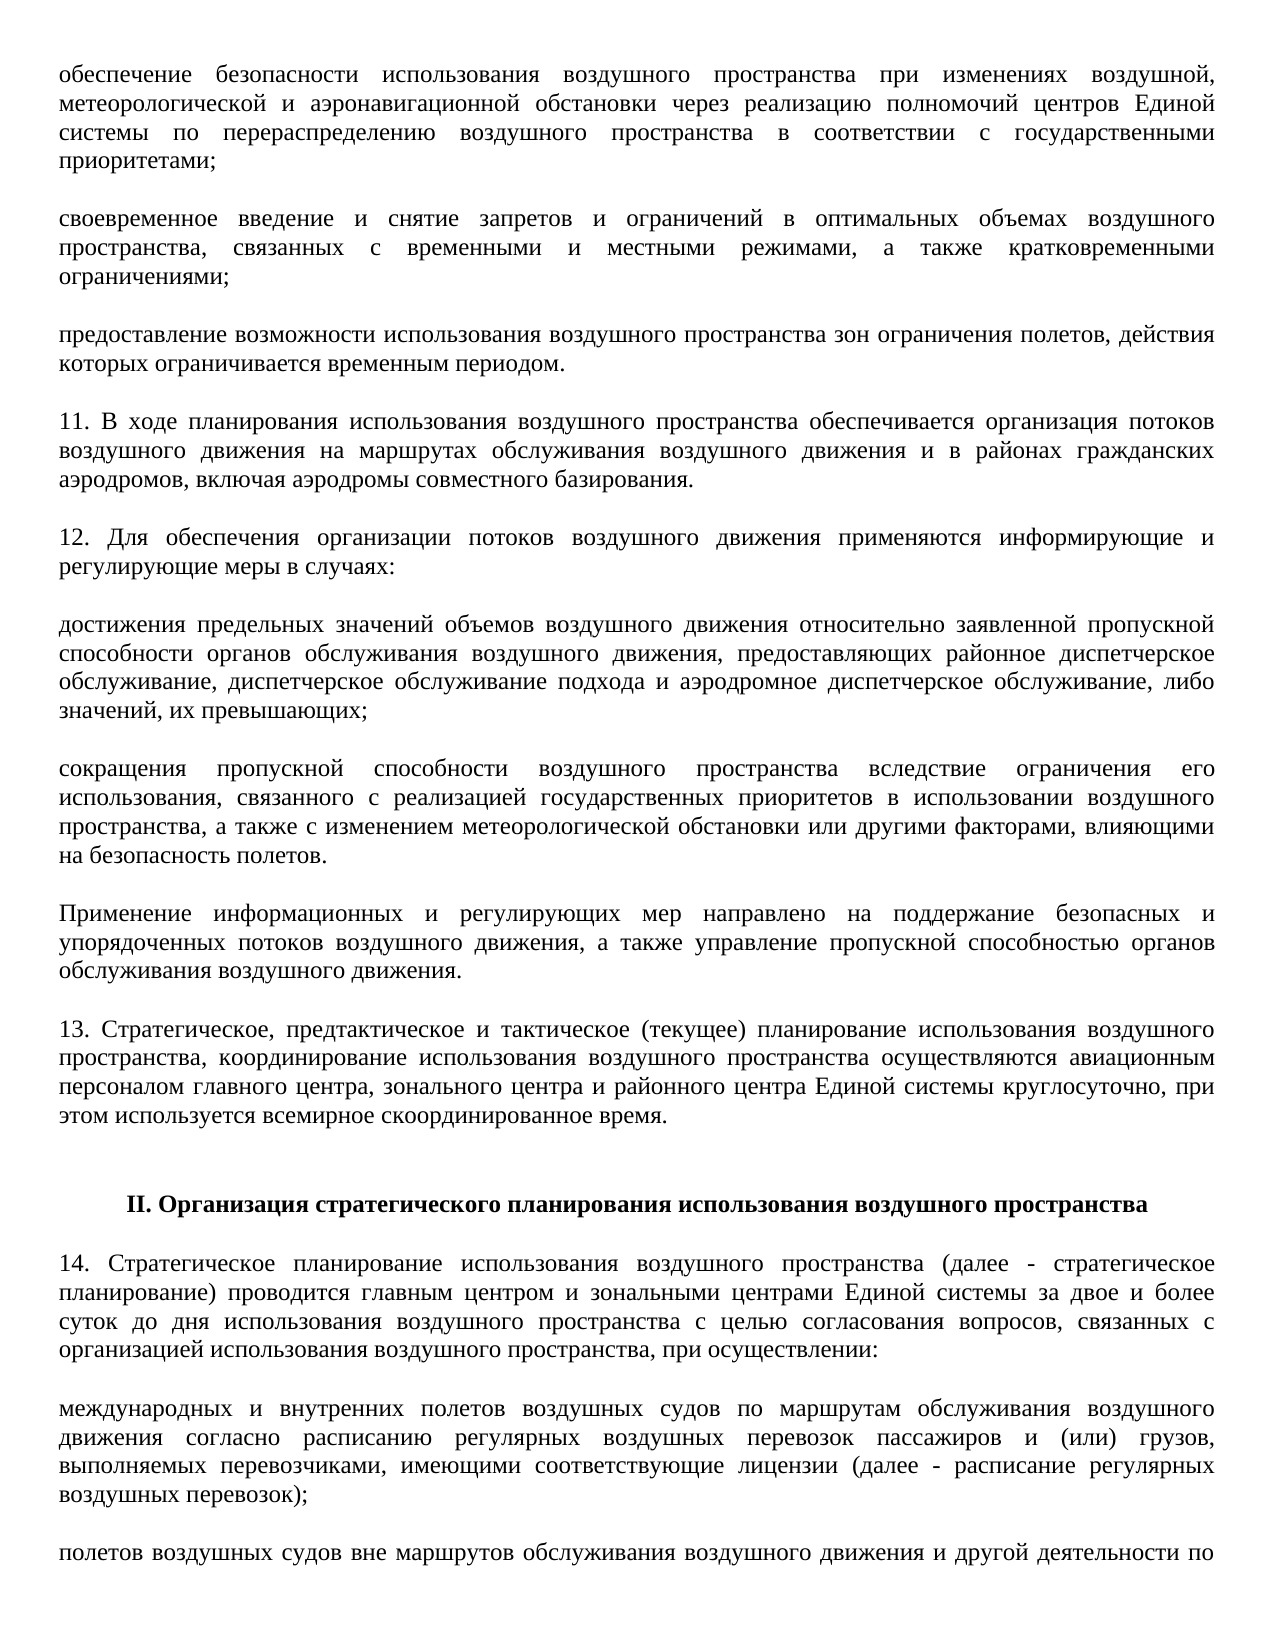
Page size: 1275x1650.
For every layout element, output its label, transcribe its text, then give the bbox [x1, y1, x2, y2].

text полетов воздушных судов вне маршрутов обслуживания воздушного движения и другой деятельности по [58, 1537, 1216, 1566]
text 12. Для обеспечения организации потоков воздушного движения применяются информирующие и регулирующие меры в случаях: [58, 522, 1216, 579]
text 14. Стратегическое планирование использования воздушного пространства (далее - стратегическое планирование) проводится главным центром и зональными центрами Единой системы за двое и более суток до дня использования воздушного пространства с целью согласования вопросов, связанных с организацией использования воздушного пространства, при осуществлении: [58, 1248, 1216, 1363]
text своевременное введение и снятие запретов и ограничений в оптимальных объемах воздушного пространства, связанных с временными и местными режимами, а также кратковременными ограничениями; [58, 203, 1216, 290]
text обеспечение безопасности использования воздушного пространства при изменениях воздушной, метеорологической и аэронавигационной обстановки через реализацию полномочий центров Единой системы по перераспределению воздушного пространства в соответствии с государственными приоритетами; [58, 59, 1216, 174]
text 13. Стратегическое, предтактическое и тактическое (текущее) планирование использования воздушного пространства, координирование использования воздушного пространства осуществляются авиационным персоналом главного центра, зонального центра и районного центра Единой системы круглосуточно, при этом используется всемирное скоординированное время. [58, 1014, 1216, 1129]
text сокращения пропускной способности воздушного пространства вследствие ограничения его использования, связанного с реализацией государственных приоритетов в использовании воздушного пространства, а также с изменением метеорологической обстановки или другими факторами, влияющими на безопасность полетов. [58, 753, 1216, 868]
text международных и внутренних полетов воздушных судов по маршрутам обслуживания воздушного движения согласно расписанию регулярных воздушных перевозок пассажиров и (или) грузов, выполняемых перевозчиками, имеющими соответствующие лицензии (далее - расписание регулярных воздушных перевозок); [58, 1393, 1216, 1508]
text достижения предельных значений объемов воздушного движения относительно заявленной пропускной способности органов обслуживания воздушного движения, предоставляющих районное диспетчерское обслуживание, диспетчерское обслуживание подхода и аэродромное диспетчерское обслуживание, либо значений, их превышающих; [58, 609, 1216, 724]
text 11. В ходе планирования использования воздушного пространства обеспечивается организация потоков воздушного движения на маршрутах обслуживания воздушного движения и в районах гражданских аэродромов, включая аэродромы совместного базирования. [58, 406, 1216, 492]
text предоставление возможности использования воздушного пространства зон ограничения полетов, действия которых ограничивается временным периодом. [58, 319, 1216, 377]
text Применение информационных и регулирующих мер направлено на поддержание безопасных и упорядоченных потоков воздушного движения, а также управление пропускной способностью органов обслуживания воздушного движения. [58, 898, 1216, 984]
subtitle II. Организация стратегического планирования использования воздушного пространства [58, 1189, 1216, 1218]
